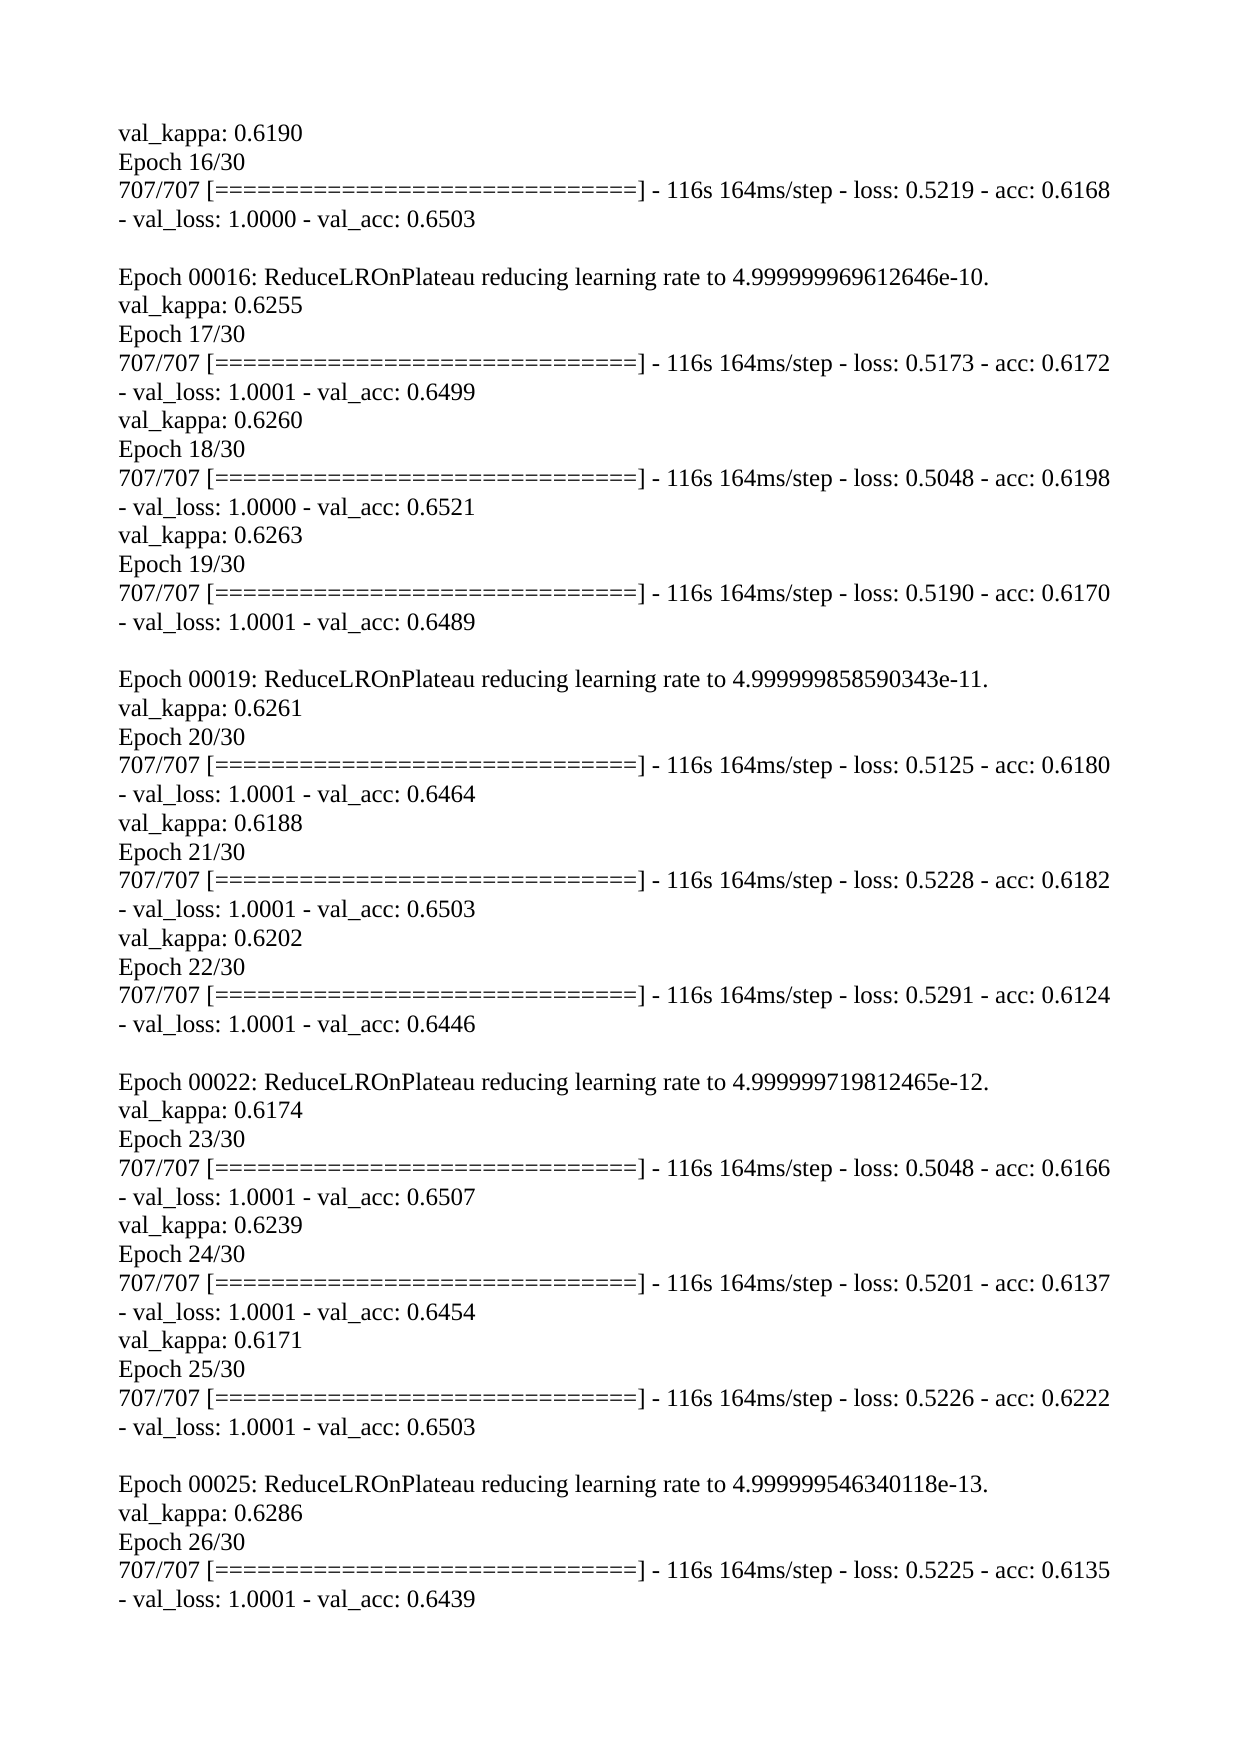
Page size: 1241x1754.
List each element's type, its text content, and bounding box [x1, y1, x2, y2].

text Epoch 00022: ReduceLROnPlateau reducing learning rate to 4.999999719812465e-12. [118, 1067, 1122, 1096]
text 707/707 [==============================] - 116s 164ms/step - loss: 0.5219 - acc: 0.6168 - val_loss: 1.0000 - val_acc: 0.6503 [118, 176, 1122, 233]
text Epoch 20/30 [118, 722, 1122, 751]
text val_kappa: 0.6171 [118, 1326, 1122, 1354]
text Epoch 00025: ReduceLROnPlateau reducing learning rate to 4.999999546340118e-13. [118, 1469, 1122, 1498]
text Epoch 18/30 [118, 434, 1122, 463]
text Epoch 00016: ReduceLROnPlateau reducing learning rate to 4.999999969612646e-10. [118, 262, 1122, 291]
text 707/707 [==============================] - 116s 164ms/step - loss: 0.5173 - acc: 0.6172 - val_loss: 1.0001 - val_acc: 0.6499 [118, 348, 1122, 406]
text Epoch 25/30 [118, 1354, 1122, 1383]
text Epoch 16/30 [118, 147, 1122, 176]
text Epoch 17/30 [118, 319, 1122, 348]
text Epoch 23/30 [118, 1124, 1122, 1153]
text val_kappa: 0.6261 [118, 693, 1122, 722]
text 707/707 [==============================] - 116s 164ms/step - loss: 0.5226 - acc: 0.6222 - val_loss: 1.0001 - val_acc: 0.6503 [118, 1383, 1122, 1441]
text val_kappa: 0.6263 [118, 521, 1122, 549]
text val_kappa: 0.6239 [118, 1211, 1122, 1239]
text val_kappa: 0.6174 [118, 1096, 1122, 1124]
text val_kappa: 0.6255 [118, 291, 1122, 319]
text val_kappa: 0.6286 [118, 1498, 1122, 1527]
text val_kappa: 0.6202 [118, 923, 1122, 952]
text Epoch 00019: ReduceLROnPlateau reducing learning rate to 4.999999858590343e-11. [118, 664, 1122, 693]
text 707/707 [==============================] - 116s 164ms/step - loss: 0.5201 - acc: 0.6137 - val_loss: 1.0001 - val_acc: 0.6454 [118, 1268, 1122, 1326]
text val_kappa: 0.6190 [118, 118, 1122, 147]
text Epoch 21/30 [118, 837, 1122, 866]
text 707/707 [==============================] - 116s 164ms/step - loss: 0.5225 - acc: 0.6135 - val_loss: 1.0001 - val_acc: 0.6439 [118, 1556, 1122, 1613]
text 707/707 [==============================] - 116s 164ms/step - loss: 0.5048 - acc: 0.6198 - val_loss: 1.0000 - val_acc: 0.6521 [118, 463, 1122, 521]
text 707/707 [==============================] - 116s 164ms/step - loss: 0.5190 - acc: 0.6170 - val_loss: 1.0001 - val_acc: 0.6489 [118, 578, 1122, 636]
text val_kappa: 0.6260 [118, 406, 1122, 434]
text Epoch 24/30 [118, 1239, 1122, 1268]
text 707/707 [==============================] - 116s 164ms/step - loss: 0.5125 - acc: 0.6180 - val_loss: 1.0001 - val_acc: 0.6464 [118, 751, 1122, 808]
text val_kappa: 0.6188 [118, 808, 1122, 837]
text 707/707 [==============================] - 116s 164ms/step - loss: 0.5048 - acc: 0.6166 - val_loss: 1.0001 - val_acc: 0.6507 [118, 1153, 1122, 1211]
text Epoch 22/30 [118, 952, 1122, 981]
text 707/707 [==============================] - 116s 164ms/step - loss: 0.5228 - acc: 0.6182 - val_loss: 1.0001 - val_acc: 0.6503 [118, 866, 1122, 923]
text Epoch 26/30 [118, 1527, 1122, 1556]
text 707/707 [==============================] - 116s 164ms/step - loss: 0.5291 - acc: 0.6124 - val_loss: 1.0001 - val_acc: 0.6446 [118, 981, 1122, 1038]
text Epoch 19/30 [118, 549, 1122, 578]
